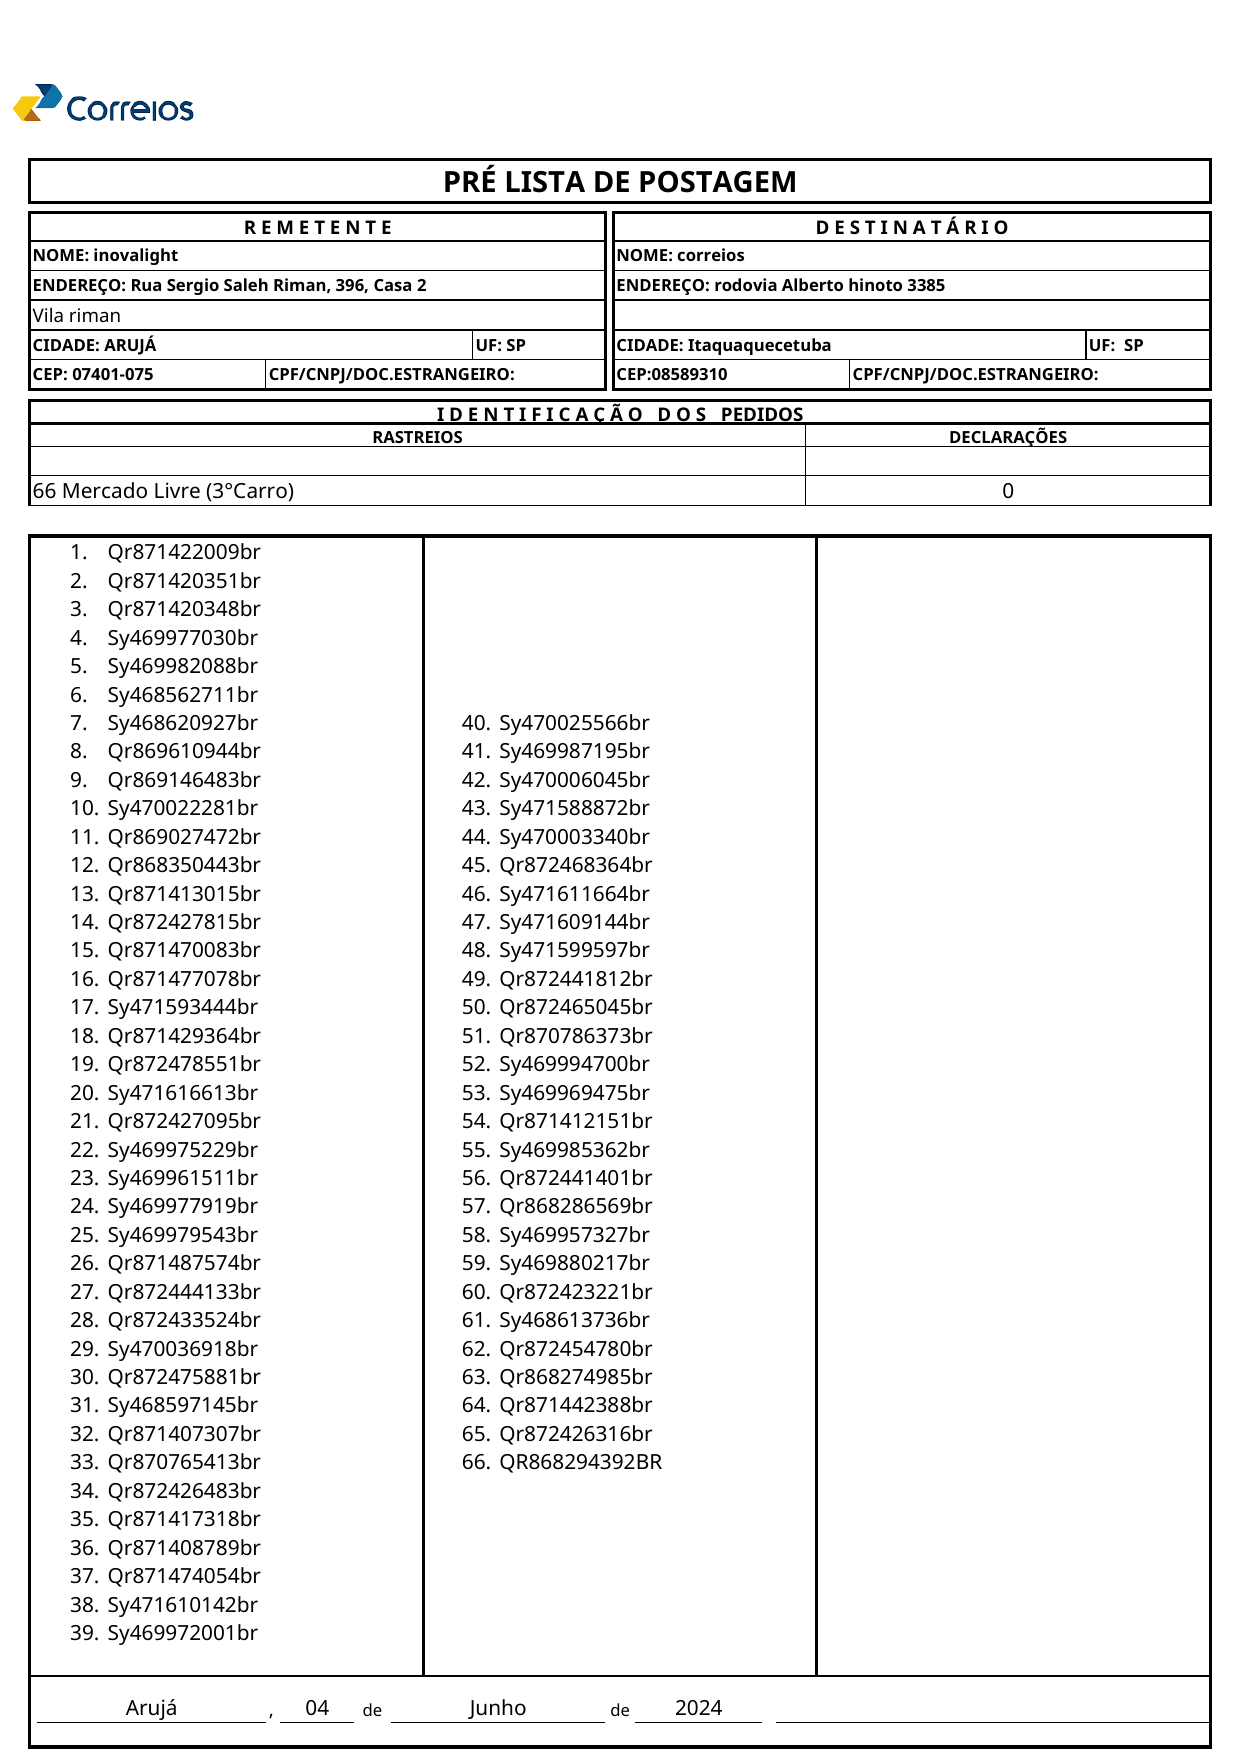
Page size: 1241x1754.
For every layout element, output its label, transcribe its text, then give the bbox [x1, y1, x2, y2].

table_cell [30, 506, 67, 534]
table_cell , [266, 1677, 280, 1721]
table_cell [613, 204, 1211, 211]
table_cell [229, 506, 357, 534]
table_cell 04 [280, 1677, 354, 1721]
table_cell ENDEREÇO: Rua Sergio Saleh Riman, 396, Casa 2 [31, 271, 604, 299]
table_cell D E S T I N A T Á R I O [615, 214, 1209, 240]
table_cell CPF/CNPJ/DOC.ESTRANGEIRO: [850, 360, 1209, 388]
table_cell I D E N T I F I C A Ç Ã O D O S PEDIDOS [31, 402, 1209, 422]
table_cell RASTREIOS CONTEÚDO [31, 425, 805, 446]
table_cell CIDADE: Itaquaquecetuba [615, 331, 1085, 359]
table_cell [615, 301, 1209, 329]
table_cell [805, 506, 849, 534]
table_cell [400, 506, 444, 534]
table_cell [370, 506, 400, 534]
table_cell Vila riman [31, 301, 604, 329]
table_cell [605, 204, 613, 211]
table_cell [30, 204, 605, 211]
table_cell [653, 506, 680, 534]
table_cell CEP:08589310 [615, 360, 849, 388]
table_cell Arujá [37, 1677, 266, 1721]
table_cell DECLARAÇÕES VALOR [806, 425, 1209, 446]
table_cell [391, 1723, 605, 1745]
table_cell R E M E T E N T E [31, 214, 604, 240]
table_cell de [605, 1677, 635, 1721]
table_cell 2024 [635, 1677, 762, 1721]
table_cell NOME: inovalight [31, 242, 604, 269]
table_cell [357, 506, 370, 534]
table_cell Junho [391, 1677, 605, 1721]
table_cell 66 Mercado Livre (3°Carro) [31, 476, 805, 505]
table_cell [30, 388, 1211, 399]
table_cell CPF/CNPJ/DOC.ESTRANGEIRO: [266, 360, 604, 388]
table_cell CEP: 07401-075 [31, 360, 265, 388]
table_cell [776, 1723, 1209, 1745]
table_cell [850, 506, 1058, 534]
table_cell UF: SP [473, 331, 604, 359]
table_cell [1058, 506, 1086, 534]
table_cell [200, 506, 208, 534]
table_cell Qr871422009br Qr871420351br Qr871420348br Sy469977030br Sy469982088br Sy468562711br Sy468620927br Qr869610944br Qr869146483br Sy470022281br Qr869027472br Qr868350443br Qr871413015br Qr872427815br Qr871470083br Qr871477078br Sy471593444br Qr871429364br Qr872478551br Sy471616613br Qr872427095br Sy469975229br Sy469961511br Sy469977919br Sy469979543br Qr871487574br Qr872444133br Qr872433524br Sy470036918br Qr872475881br Sy468597145br Qr871407307br Qr870765413br Qr872426483br Qr871417318br Qr871408789br Qr871474054br Sy471610142br Sy469972001br [31, 538, 422, 1675]
table_cell [680, 506, 805, 534]
table_cell [31, 1677, 37, 1721]
table_cell [776, 1677, 1209, 1721]
table_cell [31, 1721, 37, 1745]
table_cell [208, 506, 229, 534]
table_header PRÉ LISTA DE POSTAGEM [205, 161, 1209, 201]
table_cell [444, 506, 653, 534]
table_cell UF: SP [1087, 331, 1209, 359]
table_cell [762, 1677, 776, 1745]
table_cell ENDEREÇO: rodovia Alberto hinoto 3385 [615, 271, 1209, 299]
table_cell [806, 447, 1209, 475]
table_cell [67, 506, 200, 534]
table_cell [605, 1721, 635, 1745]
table_cell [31, 447, 805, 475]
table_cell [354, 1721, 391, 1745]
table_cell [607, 211, 612, 388]
table_cell NOME: correios [615, 242, 1209, 269]
table_cell [635, 1723, 762, 1745]
table_cell [280, 1723, 354, 1745]
table_cell [818, 538, 1209, 1675]
table_cell CIDADE: ARUJÁ [31, 331, 472, 359]
table_cell 0 [806, 476, 1209, 505]
table_cell [37, 1723, 266, 1745]
table_cell de [354, 1677, 391, 1721]
table_cell [266, 1721, 280, 1745]
table_cell [1086, 506, 1211, 534]
table_cell Sy470025566br Sy469987195br Sy470006045br Sy471588872br Sy470003340br Qr872468364br Sy471611664br Sy471609144br Sy471599597br Qr872441812br Qr872465045br Qr870786373br Sy469994700br Sy469969475br Qr871412151br Sy469985362br Qr872441401br Qr868286569br Sy469957327br Sy469880217br Qr872423221br Sy468613736br Qr872454780br Qr868274985br Qr871442388br Qr872426316br QR868294392BR [425, 538, 815, 1675]
